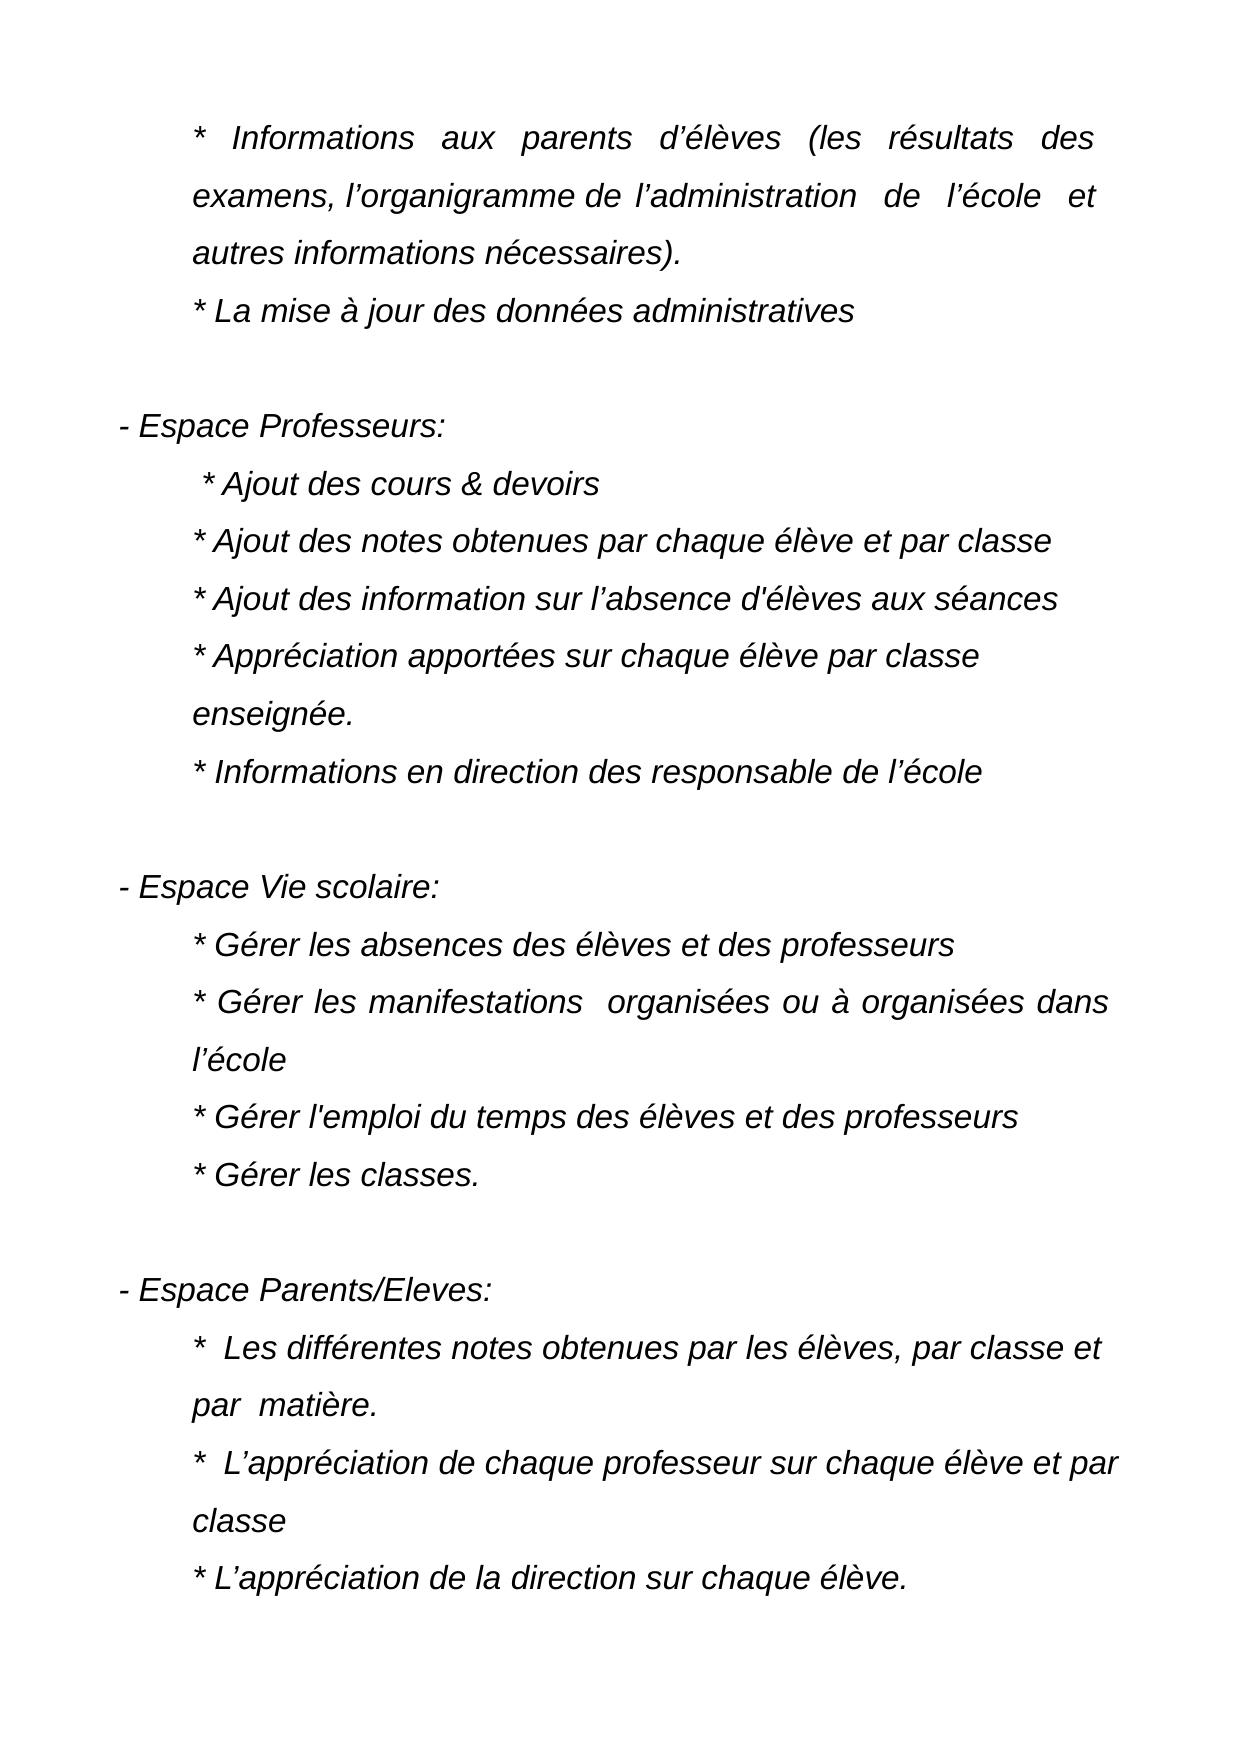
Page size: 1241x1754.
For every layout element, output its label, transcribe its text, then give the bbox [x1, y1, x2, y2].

text * Ajout des cours & devoirs [118, 464, 1122, 502]
text * Les différentes notes obtenues par les élèves, par classe et par matière. [118, 1328, 1122, 1424]
text * Ajout des information sur l’absence d'élèves aux séances [118, 579, 1122, 617]
text * L’appréciation de chaque professeur sur chaque élève et par classe [118, 1443, 1122, 1539]
text * Gérer les classes. [118, 1155, 1122, 1193]
text * Gérer les absences des élèves et des professeurs [118, 924, 1122, 963]
text * Gérer l'emploi du temps des élèves et des professeurs [118, 1097, 1122, 1136]
text * Informations aux parents d’élèves (les résultats des examens, l’organigramme de l’administration de l’école et autres informations nécessaires). [118, 118, 1122, 272]
text * Appréciation apportées sur chaque élève par classe enseignée. [118, 637, 1122, 733]
text - Espace Professeurs: [118, 406, 1122, 444]
text * L’appréciation de la direction sur chaque élève. [118, 1558, 1122, 1597]
text - Espace Parents/Eleves: [118, 1270, 1122, 1309]
text * Gérer les manifestations organisées ou à organisées dans l’école [118, 982, 1122, 1078]
text * Ajout des notes obtenues par chaque élève et par classe [118, 521, 1122, 560]
text * La mise à jour des données administratives [118, 291, 1122, 329]
text * Informations en direction des responsable de l’école [118, 752, 1122, 790]
text - Espace Vie scolaire: [118, 867, 1122, 905]
